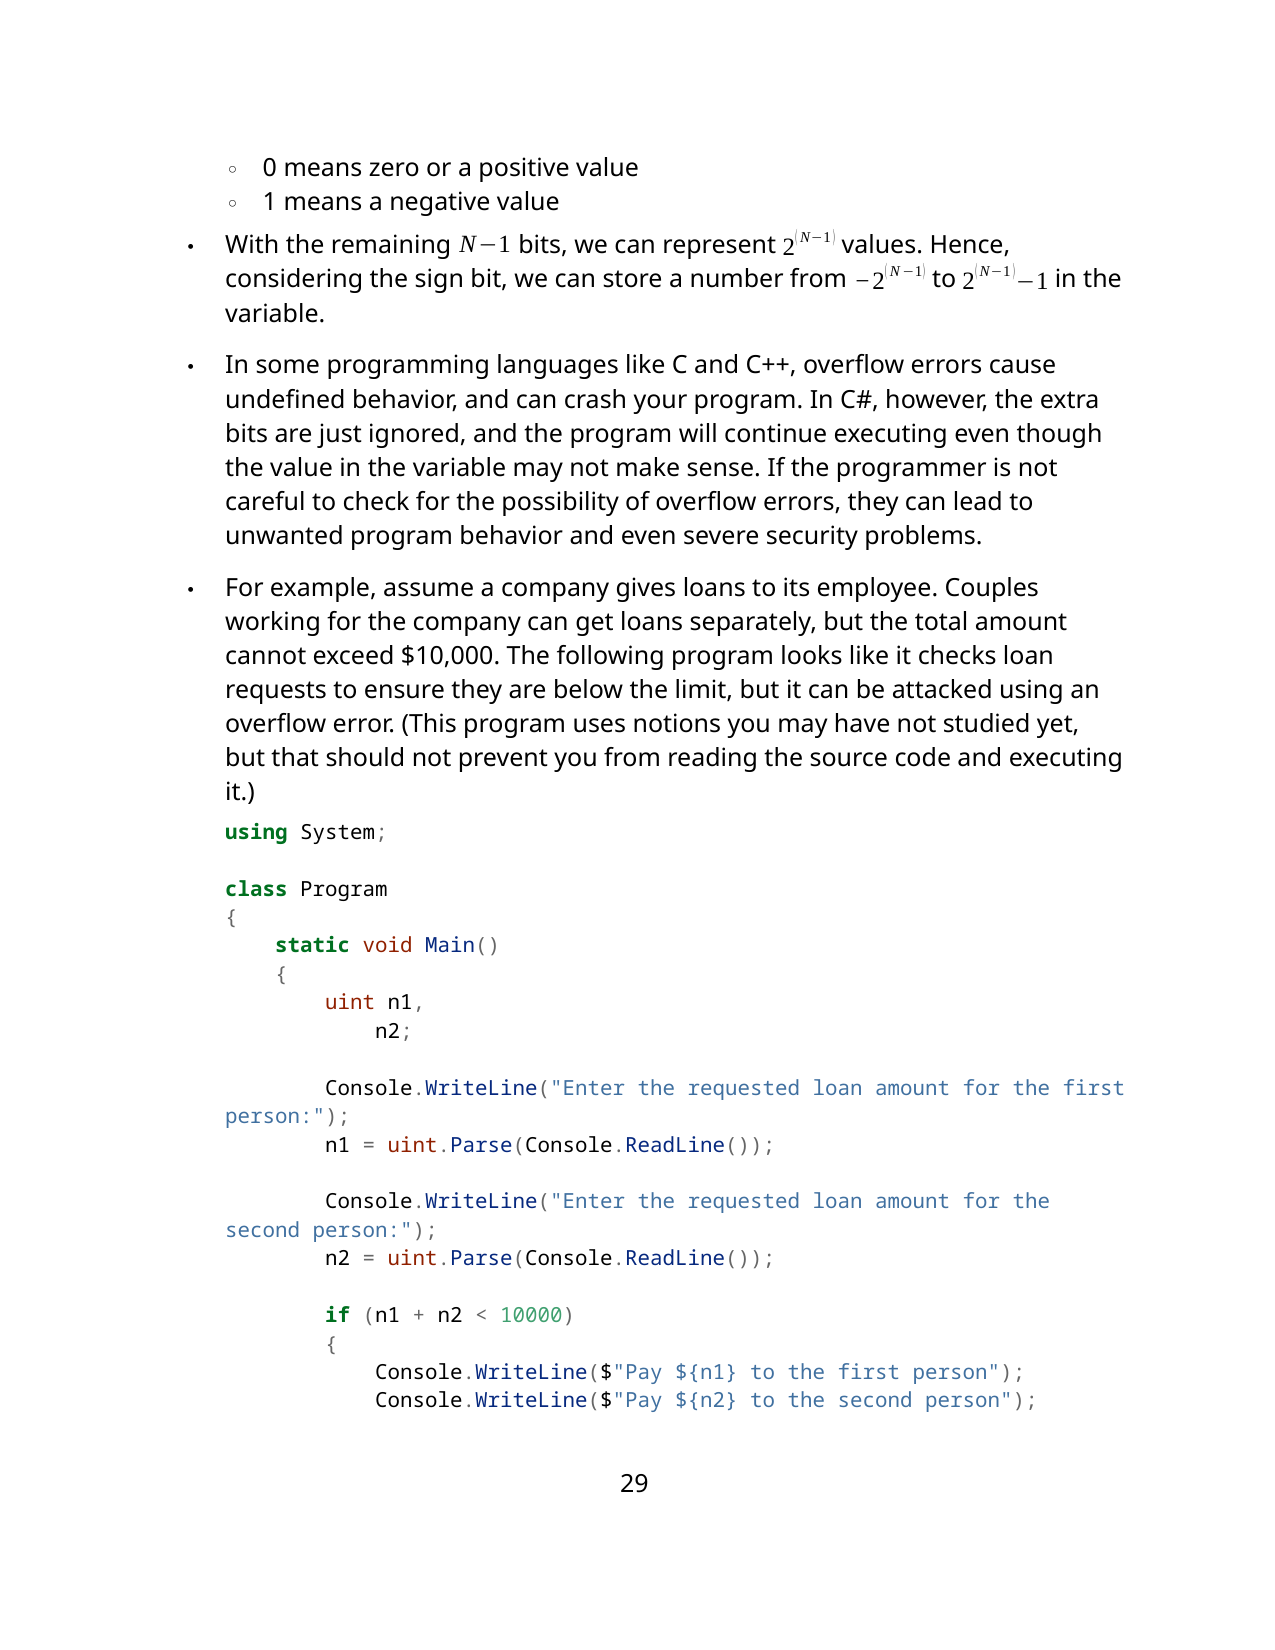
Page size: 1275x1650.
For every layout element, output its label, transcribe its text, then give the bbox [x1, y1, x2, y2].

list Console.WriteLine($"Pay ${n1} to the first person"); [187, 1357, 1125, 1386]
list In some programming languages like C and C++, overflow errors cause undefined behavior, and can crash your program. In C#, however, the extra bits are just ignored, and the program will continue executing even though the value in the variable may not make sense. If the programmer is not careful to check for the possibility of overflow errors, they can lead to unwanted program behavior and even severe security problems. [187, 347, 1125, 552]
list class Program [187, 874, 1125, 902]
list { [187, 959, 1125, 987]
list using System; [187, 817, 1125, 845]
list Console.WriteLine("Enter the requested loan amount for the first person:"); [187, 1073, 1125, 1130]
list if (n1 + n2 < 10000) [187, 1300, 1125, 1329]
list { [187, 1329, 1125, 1357]
list For example, assume a company gives loans to its employee. Couples working for the company can get loans separately, but the total amount cannot exceed $10,000. The following program looks like it checks loan requests to ensure they are below the limit, but it can be attacked using an overflow error. (This program uses notions you may have not studied yet, but that should not prevent you from reading the source code and executing it.) [187, 569, 1125, 808]
list Console.WriteLine($"Pay ${n2} to the second person"); [187, 1386, 1125, 1414]
list n1 = uint.Parse(Console.ReadLine()); [187, 1130, 1125, 1158]
list static void Main() [187, 931, 1125, 959]
list Console.WriteLine("Enter the requested loan amount for the second person:"); [187, 1187, 1125, 1243]
list uint n1, [187, 987, 1125, 1016]
list 0 means zero or a positive value [225, 150, 1125, 184]
list 1 means a negative value [225, 184, 1125, 218]
list With the remaining bits, we can represent values. Hence, considering the sign bit, we can store a number from to in the variable. [187, 227, 1125, 329]
list n2; [187, 1016, 1125, 1044]
list n2 = uint.Parse(Console.ReadLine()); [187, 1243, 1125, 1272]
list { [187, 902, 1125, 931]
